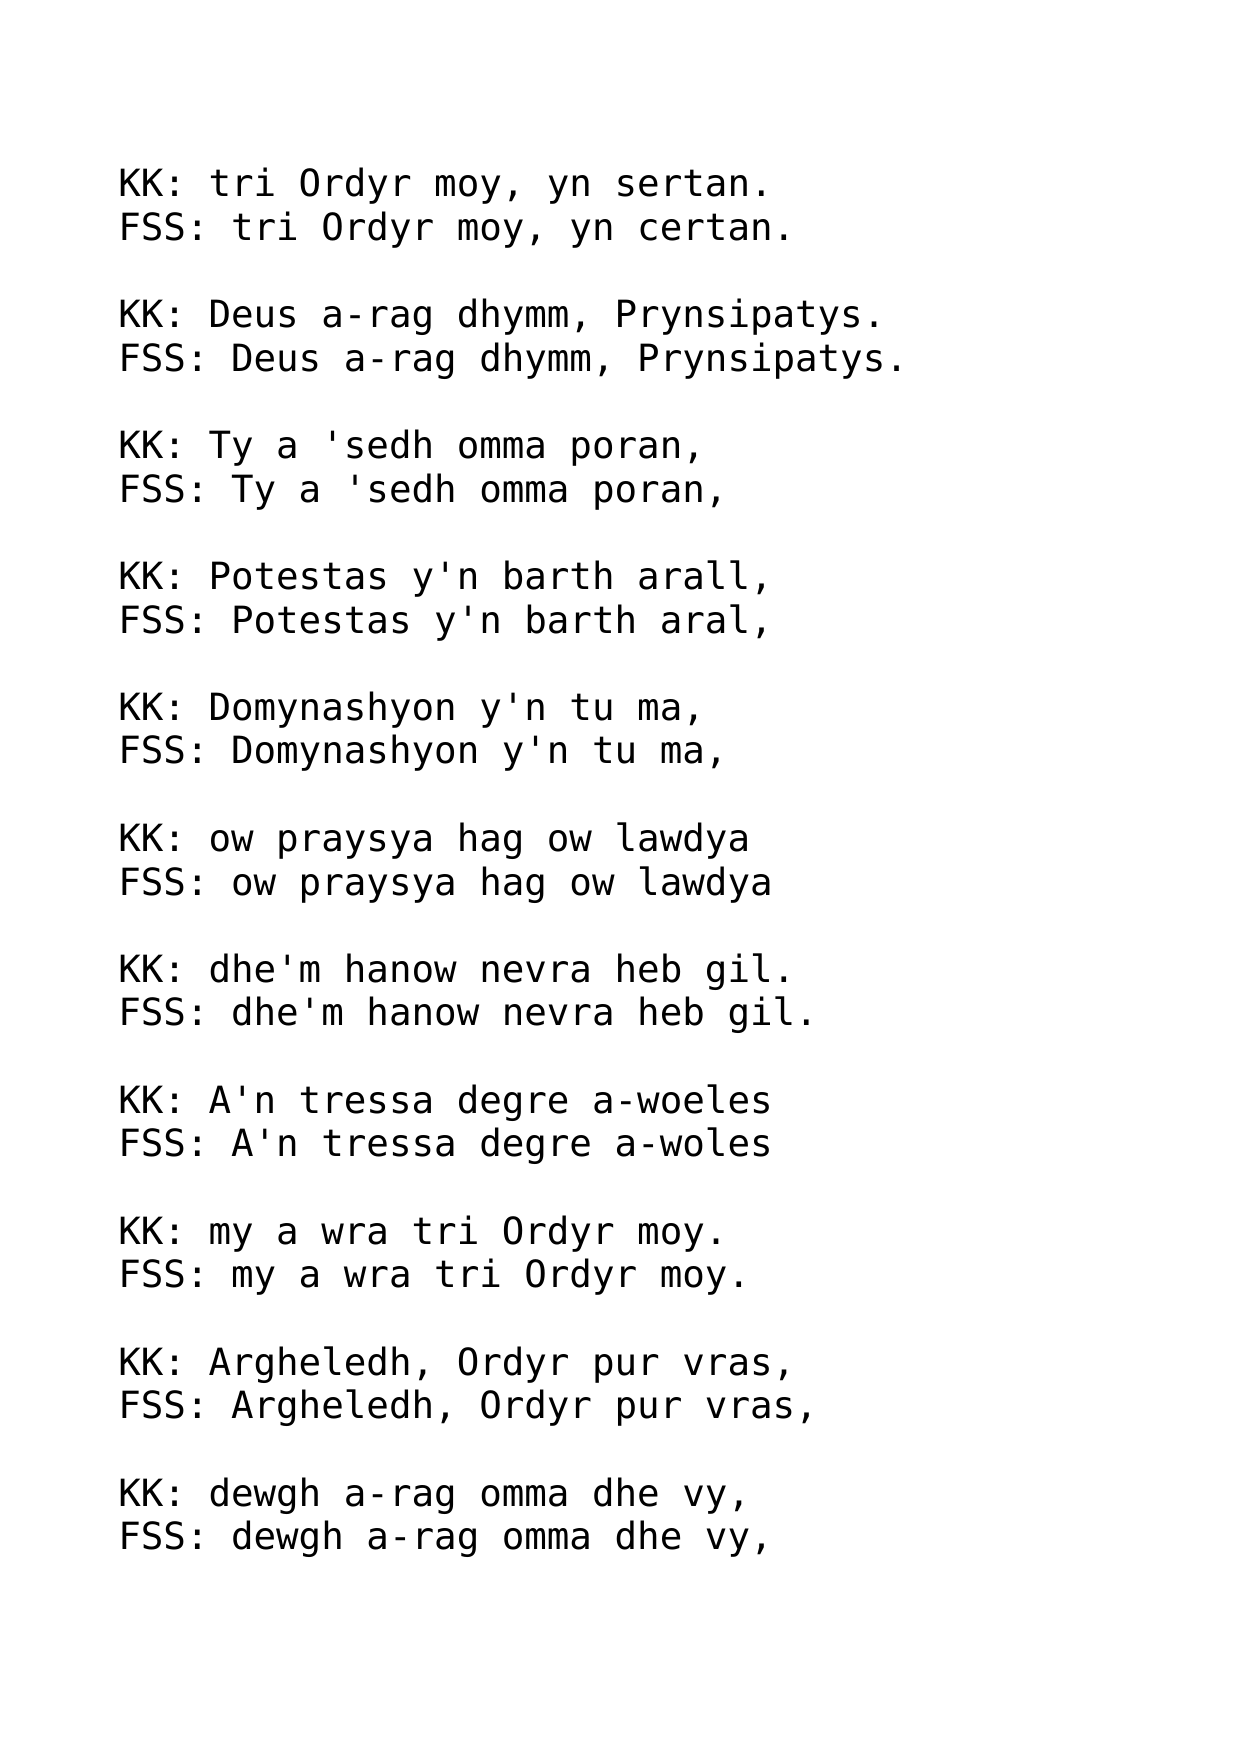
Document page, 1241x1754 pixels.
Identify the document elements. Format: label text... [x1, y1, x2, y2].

text KK: A'n tressa degre a-woeles [118, 1078, 1122, 1122]
text KK: dhe'm hanow nevra heb gil. [118, 947, 1122, 991]
text KK: Potestas y'n barth arall, [118, 554, 1122, 598]
text KK: Domynashyon y'n tu ma, [118, 686, 1122, 729]
text KK: Ty a 'sedh omma poran, [118, 424, 1122, 467]
text FSS: Argheledh, Ordyr pur vras, [118, 1384, 1122, 1427]
text FSS: Potestas y'n barth aral, [118, 598, 1122, 642]
text FSS: my a wra tri Ordyr moy. [118, 1253, 1122, 1297]
text KK: Argheledh, Ordyr pur vras, [118, 1340, 1122, 1384]
text FSS: A'n tressa degre a-woles [118, 1122, 1122, 1166]
text KK: ow praysya hag ow lawdya [118, 816, 1122, 860]
text KK: my a wra tri Ordyr moy. [118, 1209, 1122, 1253]
text FSS: tri Ordyr moy, yn certan. [118, 205, 1122, 249]
text FSS: Deus a-rag dhymm, Prynsipatys. [118, 336, 1122, 380]
text FSS: dhe'm hanow nevra heb gil. [118, 991, 1122, 1035]
text KK: Deus a-rag dhymm, Prynsipatys. [118, 293, 1122, 336]
text FSS: dewgh a-rag omma dhe vy, [118, 1515, 1122, 1558]
text KK: tri Ordyr moy, yn sertan. [118, 162, 1122, 205]
text FSS: Domynashyon y'n tu ma, [118, 729, 1122, 773]
text FSS: ow praysya hag ow lawdya [118, 860, 1122, 904]
text FSS: Ty a 'sedh omma poran, [118, 467, 1122, 511]
text KK: dewgh a-rag omma dhe vy, [118, 1471, 1122, 1515]
